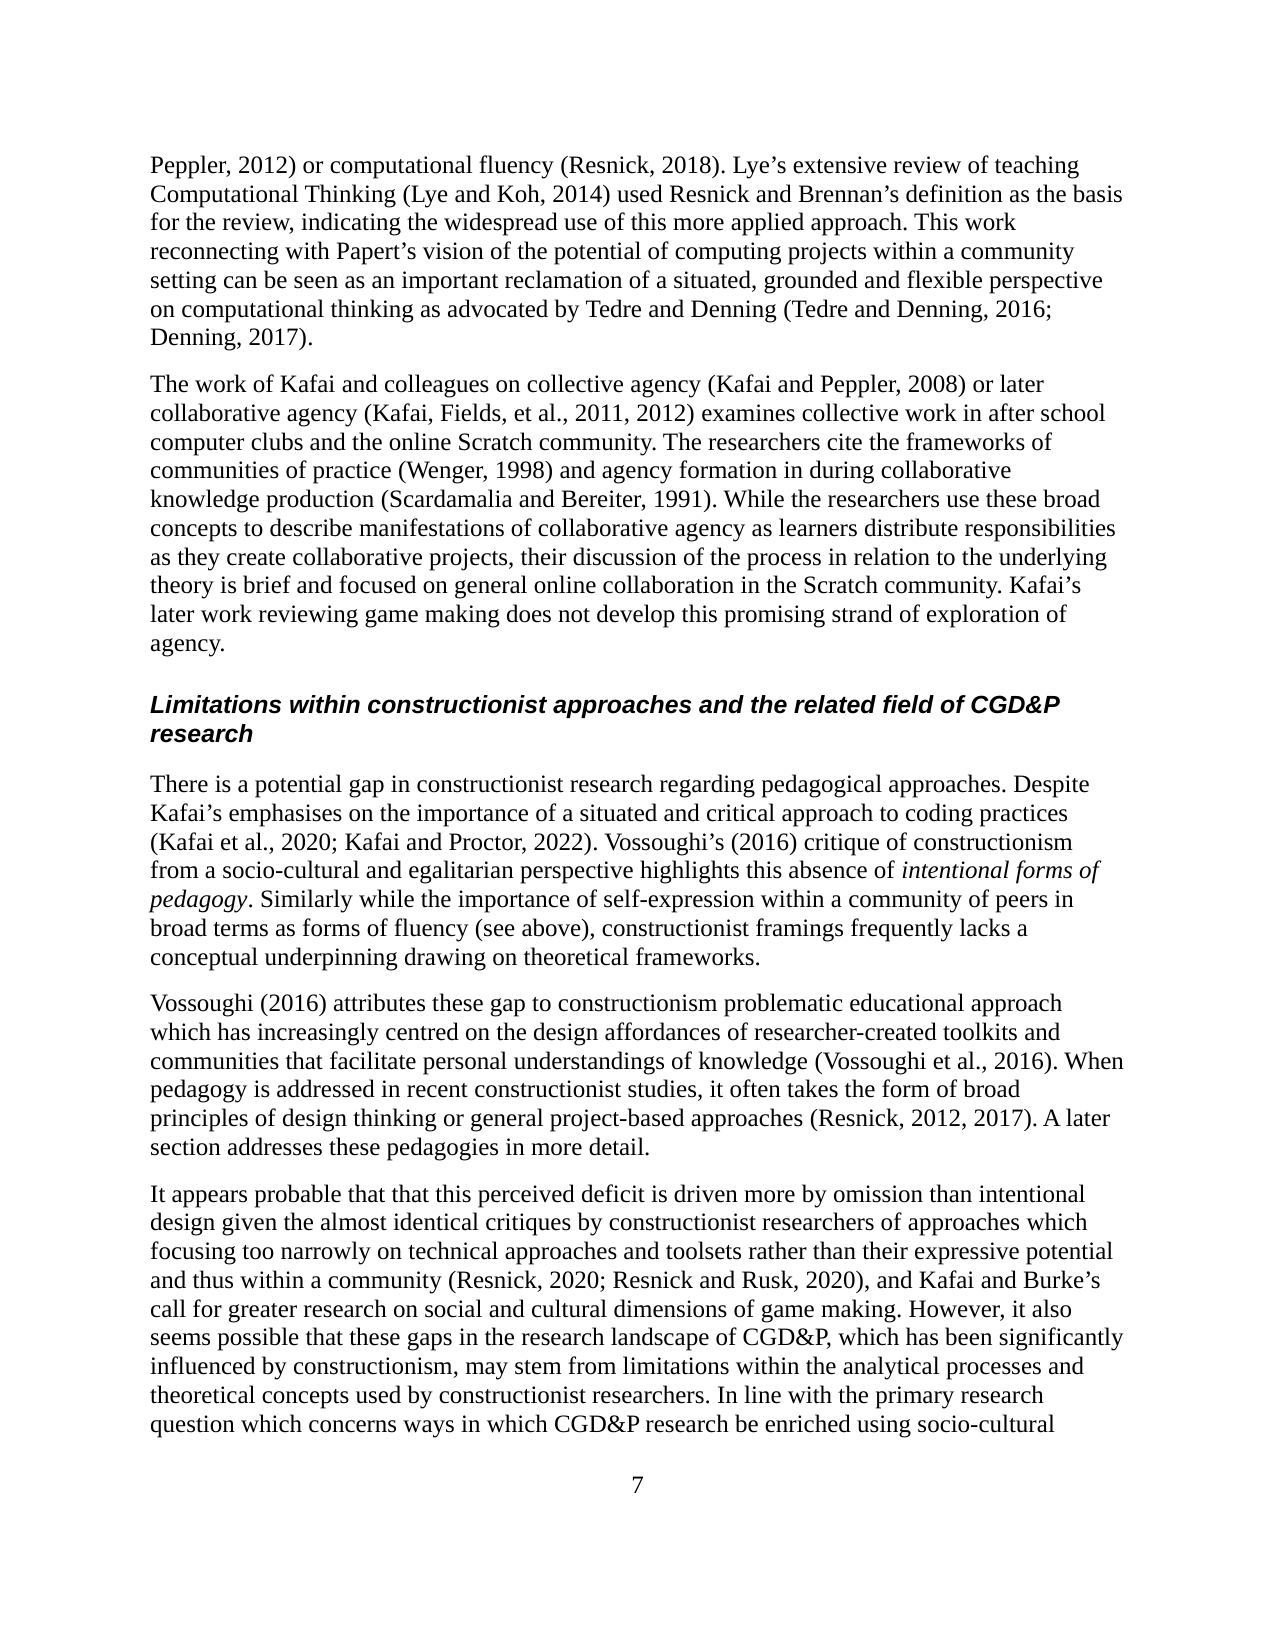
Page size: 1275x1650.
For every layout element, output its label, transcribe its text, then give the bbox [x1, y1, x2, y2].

text Vossoughi (2016) attributes these gap to constructionism problematic educational approach which has increasingly centred on the design affordances of researcher-created toolkits and communities that facilitate personal understandings of knowledge (Vossoughi et al., 2016). When pedagogy is addressed in recent constructionist studies, it often takes the form of broad principles of design thinking or general project-based approaches (Resnick, 2012, 2017). A later section addresses these pedagogies in more detail. [150, 988, 1125, 1161]
text The work of Kafai and colleagues on collective agency (Kafai and Peppler, 2008) or later collaborative agency (Kafai, Fields, et al., 2011, 2012) examines collective work in after school computer clubs and the online Scratch community. The researchers cite the frameworks of communities of practice (Wenger, 1998) and agency formation in during collaborative knowledge production (Scardamalia and Bereiter, 1991). While the researchers use these broad concepts to describe manifestations of collaborative agency as learners distribute responsibilities as they create collaborative projects, their discussion of the process in relation to the underlying theory is brief and focused on general online collaboration in the Scratch community. Kafai’s later work reviewing game making does not develop this promising strand of exploration of agency. [150, 369, 1125, 657]
text There is a potential gap in constructionist research regarding pedagogical approaches. Despite Kafai’s emphasises on the importance of a situated and critical approach to coding practices (Kafai et al., 2020; Kafai and Proctor, 2022). Vossoughi’s (2016) critique of constructionism from a socio-cultural and egalitarian perspective highlights this absence of intentional forms of pedagogy. Similarly while the importance of self-expression within a community of peers in broad terms as forms of fluency (see above), constructionist framings frequently lacks a conceptual underpinning drawing on theoretical frameworks. [150, 769, 1125, 970]
text It appears probable that that this perceived deficit is driven more by omission than intentional design given the almost identical critiques by constructionist researchers of approaches which focusing too narrowly on technical approaches and toolsets rather than their expressive potential and thus within a community (Resnick, 2020; Resnick and Rusk, 2020), and Kafai and Burke’s call for greater research on social and cultural dimensions of game making. However, it also seems possible that these gaps in the research landscape of CGD&P, which has been significantly influenced by constructionism, may stem from limitations within the analytical processes and theoretical concepts used by constructionist researchers. In line with the primary research question which concerns ways in which CGD&P research be enriched using socio-cultural [150, 1179, 1125, 1437]
text Peppler, 2012) or computational fluency (Resnick, 2018). Lye’s extensive review of teaching Computational Thinking (Lye and Koh, 2014) used Resnick and Brennan’s definition as the basis for the review, indicating the widespread use of this more applied approach. This work reconnecting with Papert’s vision of the potential of computing projects within a community setting can be seen as an important reclamation of a situated, grounded and flexible perspective on computational thinking as advocated by Tedre and Denning (Tedre and Denning, 2016; Denning, 2017). [150, 150, 1125, 351]
subtitle Limitations within constructionist approaches and the related field of CGD&P research [150, 691, 1125, 748]
